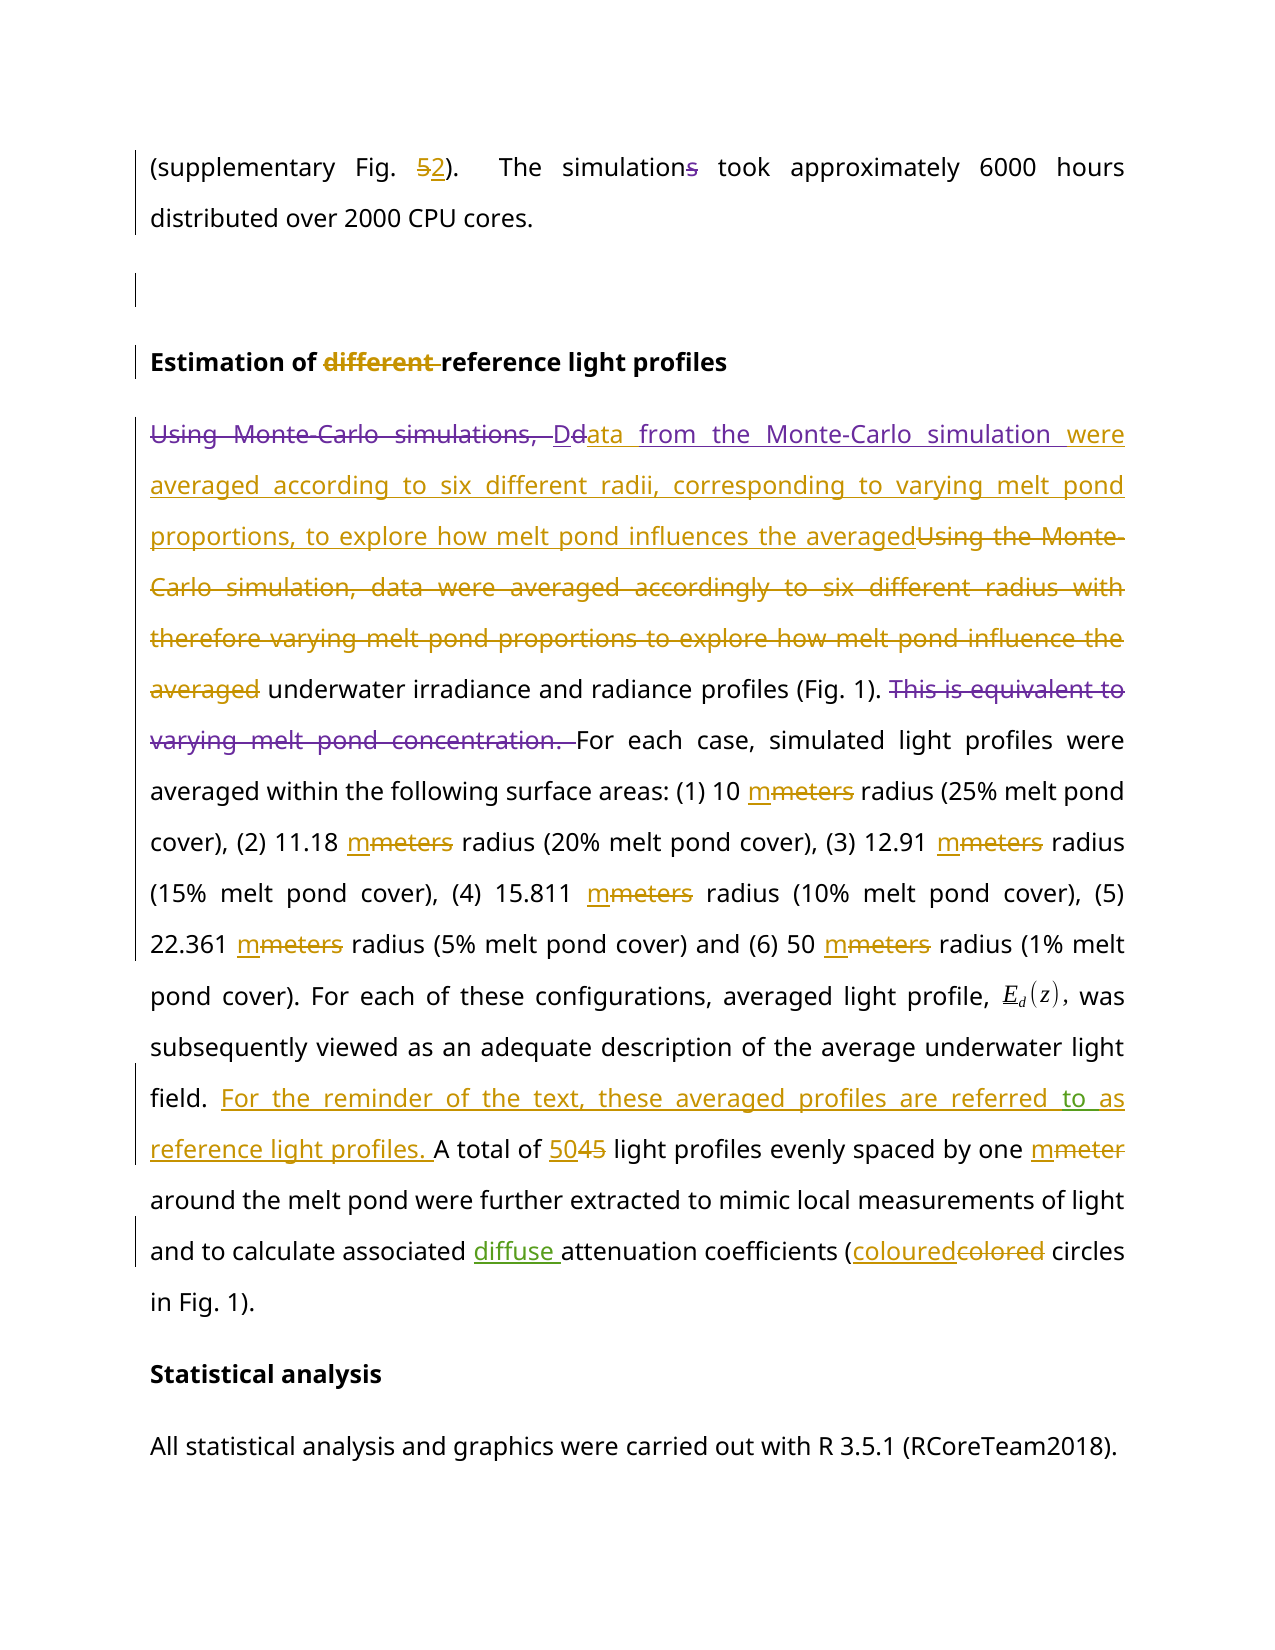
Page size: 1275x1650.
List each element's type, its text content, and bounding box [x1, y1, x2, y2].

text Estimation of reference light profiles [150, 345, 1125, 379]
text Statistical analysis [150, 1356, 1125, 1390]
text All statistical analysis and graphics were carried out with R 3.5.1 (RCoreTeam2018). [150, 1428, 1125, 1462]
text Data from the Monte-Carlo simulation were averaged according to six different radii, corresponding to varying melt pond proportions, to explore how melt pond influences the averaged underwater irradiance and radiance profiles (Fig. 1). For each case, simulated light profiles were averaged within the following surface areas: (1) 10 m radius (25% melt pond cover), (2) 11.18 m radius (20% melt pond cover), (3) 12.91 m radius (15% melt pond cover), (4) 15.811 m radius (10% melt pond cover), (5) 22.361 m radius (5% melt pond cover) and (6) 50 m radius (1% melt pond cover). For each of these configurations, averaged light profile, was subsequently viewed as an adequate description of the average underwater light field. For the reminder of the text, these averaged profiles are referred to as reference light profiles. A total of 50 light profiles evenly spaced by one m around the melt pond were further extracted to mimic local measurements of light and to calculate associated diffuse attenuation coefficients (coloured circles in Fig. 1). [150, 591, 1125, 1318]
text Data from the Monte-Carlo simulation were averaged according to six different radii, corresponding to varying melt pond proportions, to explore how melt pond influences the averaged underwater irradiance and radiance profiles (Fig. 1). For each case, simulated light profiles were averaged within the following surface areas: (1) 10 m radius (25% melt pond cover), (2) 11.18 m radius (20% melt pond cover), (3) 12.91 m radius (15% melt pond cover), (4) 15.811 m radius (10% melt pond cover), (5) 22.361 m radius (5% melt pond cover) and (6) 50 m radius (1% melt pond cover). For each of these configurations, averaged light profile, was subsequently viewed as an adequate description of the average underwater light field. For the reminder of the text, these averaged profiles are referred to as reference light profiles. A total of 50 light profiles evenly spaced by one m around the melt pond were further extracted to mimic local measurements of light and to calculate associated diffuse attenuation coefficients (coloured circles in Fig. 1). [150, 498, 1125, 589]
text Data from the Monte-Carlo simulation were averaged according to six different radii, corresponding to varying melt pond proportions, to explore how melt pond influences the averaged underwater irradiance and radiance profiles (Fig. 1). For each case, simulated light profiles were averaged within the following surface areas: (1) 10 m radius (25% melt pond cover), (2) 11.18 m radius (20% melt pond cover), (3) 12.91 m radius (15% melt pond cover), (4) 15.811 m radius (10% melt pond cover), (5) 22.361 m radius (5% melt pond cover) and (6) 50 m radius (1% melt pond cover). For each of these configurations, averaged light profile, was subsequently viewed as an adequate description of the average underwater light field. For the reminder of the text, these averaged profiles are referred to as reference light profiles. A total of 50 light profiles evenly spaced by one m around the melt pond were further extracted to mimic local measurements of light and to calculate associated diffuse attenuation coefficients (coloured circles in Fig. 1). [150, 417, 1125, 497]
